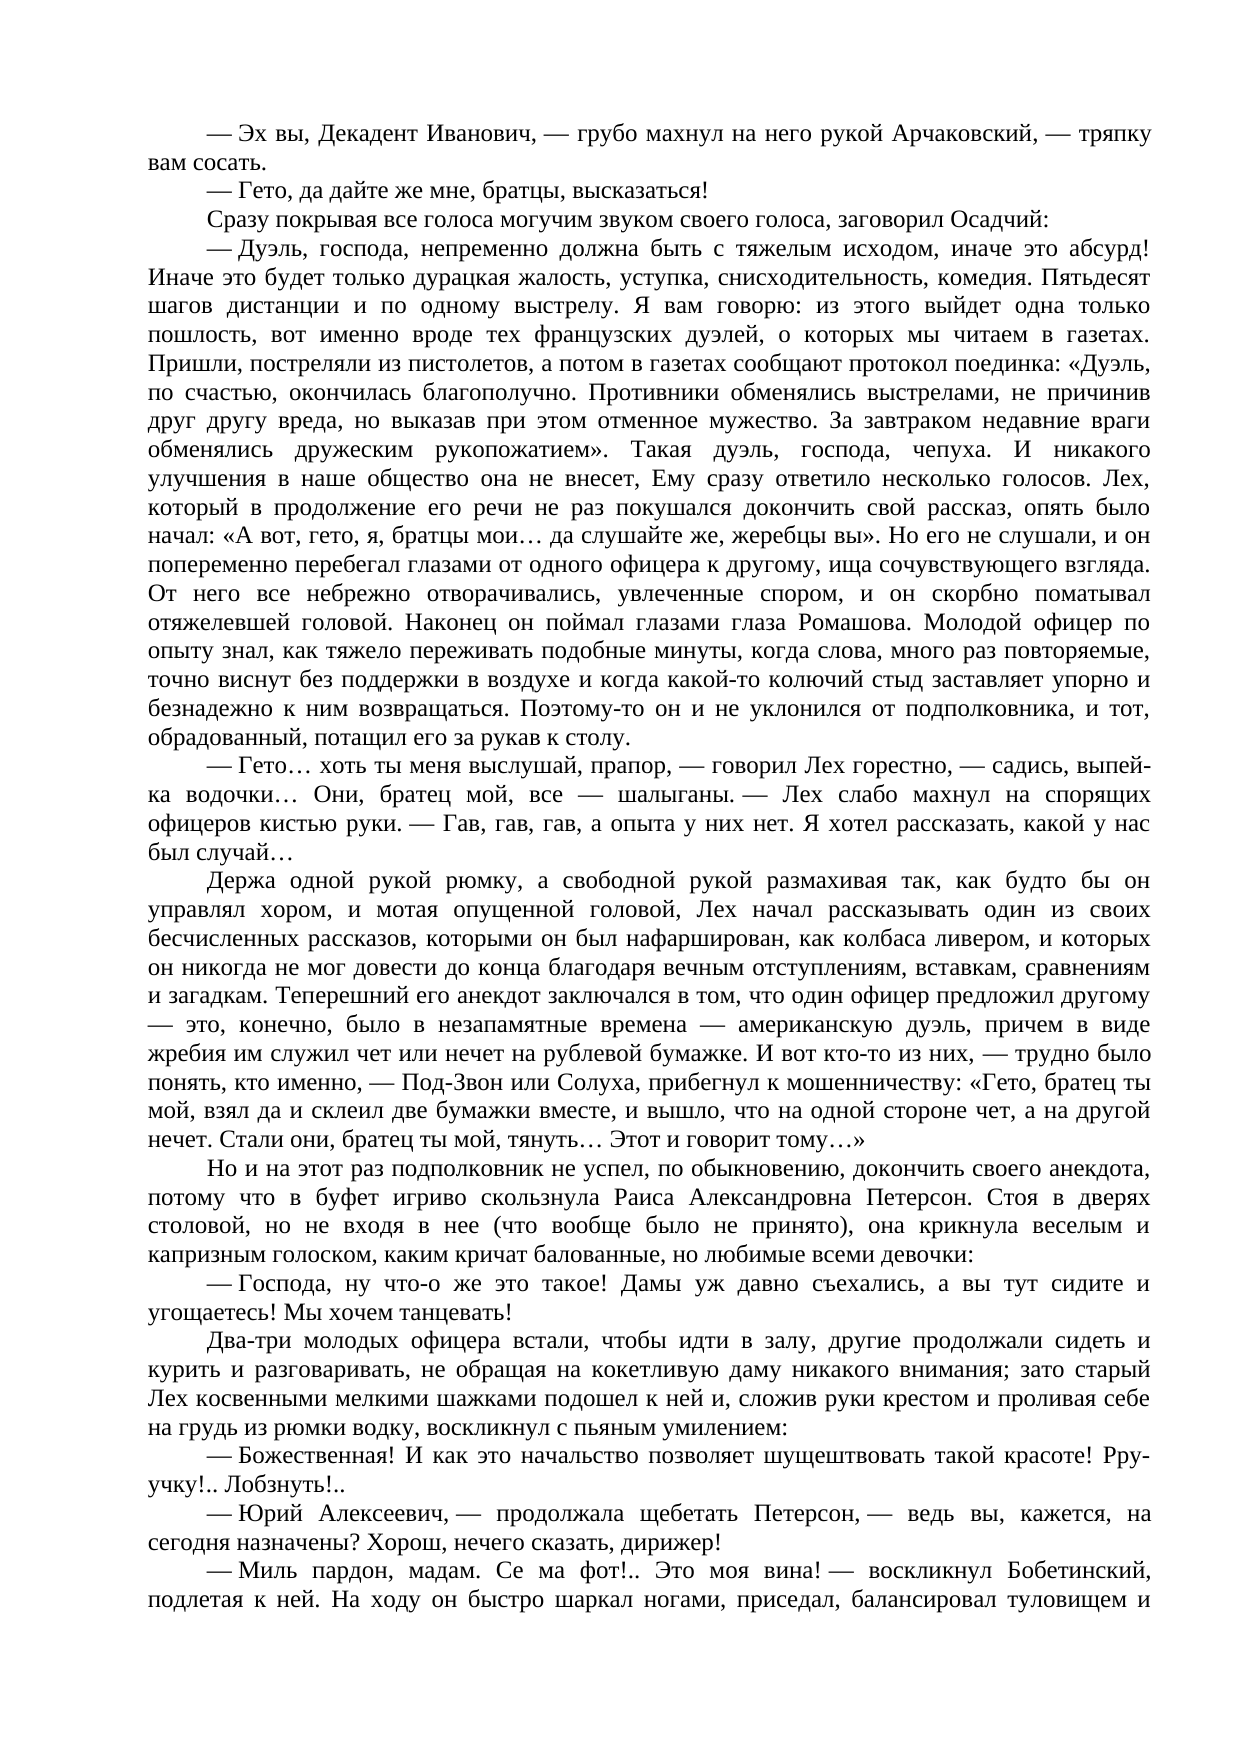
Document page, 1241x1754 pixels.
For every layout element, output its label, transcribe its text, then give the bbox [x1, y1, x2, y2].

text — Дуэль, господа, непременно должна быть с тяжелым исходом, иначе это абсурд! Иначе это будет только дурацкая жалость, уступка, снисходительность, комедия. Пятьдесят шагов дистанции и по одному выстрелу. Я вам говорю: из этого выйдет одна только пошлость, вот именно вроде тех французских дуэлей, о которых мы читаем в газетах. Пришли, постреляли из пистолетов, а потом в газетах сообщают протокол поединка: «Дуэль, по счастью, окончилась благополучно. Противники обменялись выстрелами, не причинив друг другу вреда, но выказав при этом отменное мужество. За завтраком недавние враги обменялись дружеским рукопожатием». Такая дуэль, господа, чепуха. И никакого улучшения в наше общество она не внесет, Ему сразу ответило несколько голосов. Лех, который в продолжение его речи не раз покушался докончить свой рассказ, опять было начал: «А вот, гето, я, братцы мои… да слушайте же, жеребцы вы». Но его не слушали, и он попеременно перебегал глазами от одного офицера к другому, ища сочувствующего взгляда. От него все небрежно отворачивались, увлеченные спором, и он скорбно поматывал отяжелевшей головой. Наконец он поймал глазами глаза Ромашова. Молодой офицер по опыту знал, как тяжело переживать подобные минуты, когда слова, много раз повторяемые, точно виснут без поддержки в воздухе и когда какой-то колючий стыд заставляет упорно и безнадежно к ним возвращаться. Поэтому-то он и не уклонился от подполковника, и тот, обрадованный, потащил его за рукав к столу. [148, 233, 1152, 751]
text Сразу покрывая все голоса могучим звуком своего голоса, заговорил Осадчий: [148, 204, 1152, 233]
text Два-три молодых офицера встали, чтобы идти в залу, другие продолжали сидеть и курить и разговаривать, не обращая на кокетливую даму никакого внимания; зато старый Лех косвенными мелкими шажками подошел к ней и, сложив руки крестом и проливая себе на грудь из рюмки водку, воскликнул с пьяным умилением: [148, 1326, 1152, 1441]
text Но и на этот раз подполковник не успел, по обыкновению, докончить своего анекдота, потому что в буфет игриво скользнула Раиса Александровна Петерсон. Стоя в дверях столовой, но не входя в нее (что вообще было не принято), она крикнула веселым и капризным голоском, каким кричат балованные, но любимые всеми девочки: [148, 1153, 1152, 1268]
text — Эх вы, Декадент Иванович, — грубо махнул на него рукой Арчаковский, — тряпку вам сосать. [148, 118, 1152, 176]
text — Юрий Алексеевич, — продолжала щебетать Петерсон, — ведь вы, кажется, на сегодня назначены? Хорош, нечего сказать, дирижер! [148, 1498, 1152, 1556]
text Держа одной рукой рюмку, а свободной рукой размахивая так, как будто бы он управлял хором, и мотая опущенной головой, Лех начал рассказывать один из своих бесчисленных рассказов, которыми он был нафарширован, как колбаса ливером, и которых он никогда не мог довести до конца благодаря вечным отступлениям, вставкам, сравнениям и загадкам. Теперешний его анекдот заключался в том, что один офицер предложил другому — это, конечно, было в незапамятные времена — американскую дуэль, причем в виде жребия им служил чет или нечет на рублевой бумажке. И вот кто-то из них, — трудно было понять, кто именно, — Под-Звон или Солуха, прибегнул к мошенничеству: «Гето, братец ты мой, взял да и склеил две бумажки вместе, и вышло, что на одной стороне чет, а на другой нечет. Стали они, братец ты мой, тянуть… Этот и говорит тому…» [148, 866, 1152, 1153]
text — Гето, да дайте же мне, братцы, высказаться! [148, 176, 1152, 204]
text — Миль пардон, мадам. Се ма фот!.. Это моя вина! — воскликнул Бобетинский, подлетая к ней. На ходу он быстро шаркал ногами, приседал, балансировал туловищем и [148, 1556, 1152, 1613]
text — Божественная! И как это начальство позволяет шущештвовать такой красоте! Рру-учку!.. Лобзнуть!.. [148, 1441, 1152, 1498]
text — Господа, ну что-о же это такое! Дамы уж давно съехались, а вы тут сидите и угощаетесь! Мы хочем танцевать! [148, 1268, 1152, 1326]
text — Гето… хоть ты меня выслушай, прапор, — говорил Лех горестно, — садись, выпей-ка водочки… Они, братец мой, все — шалыганы. — Лех слабо махнул на спорящих офицеров кистью руки. — Гав, гав, гав, а опыта у них нет. Я хотел рассказать, какой у нас был случай… [148, 751, 1152, 866]
